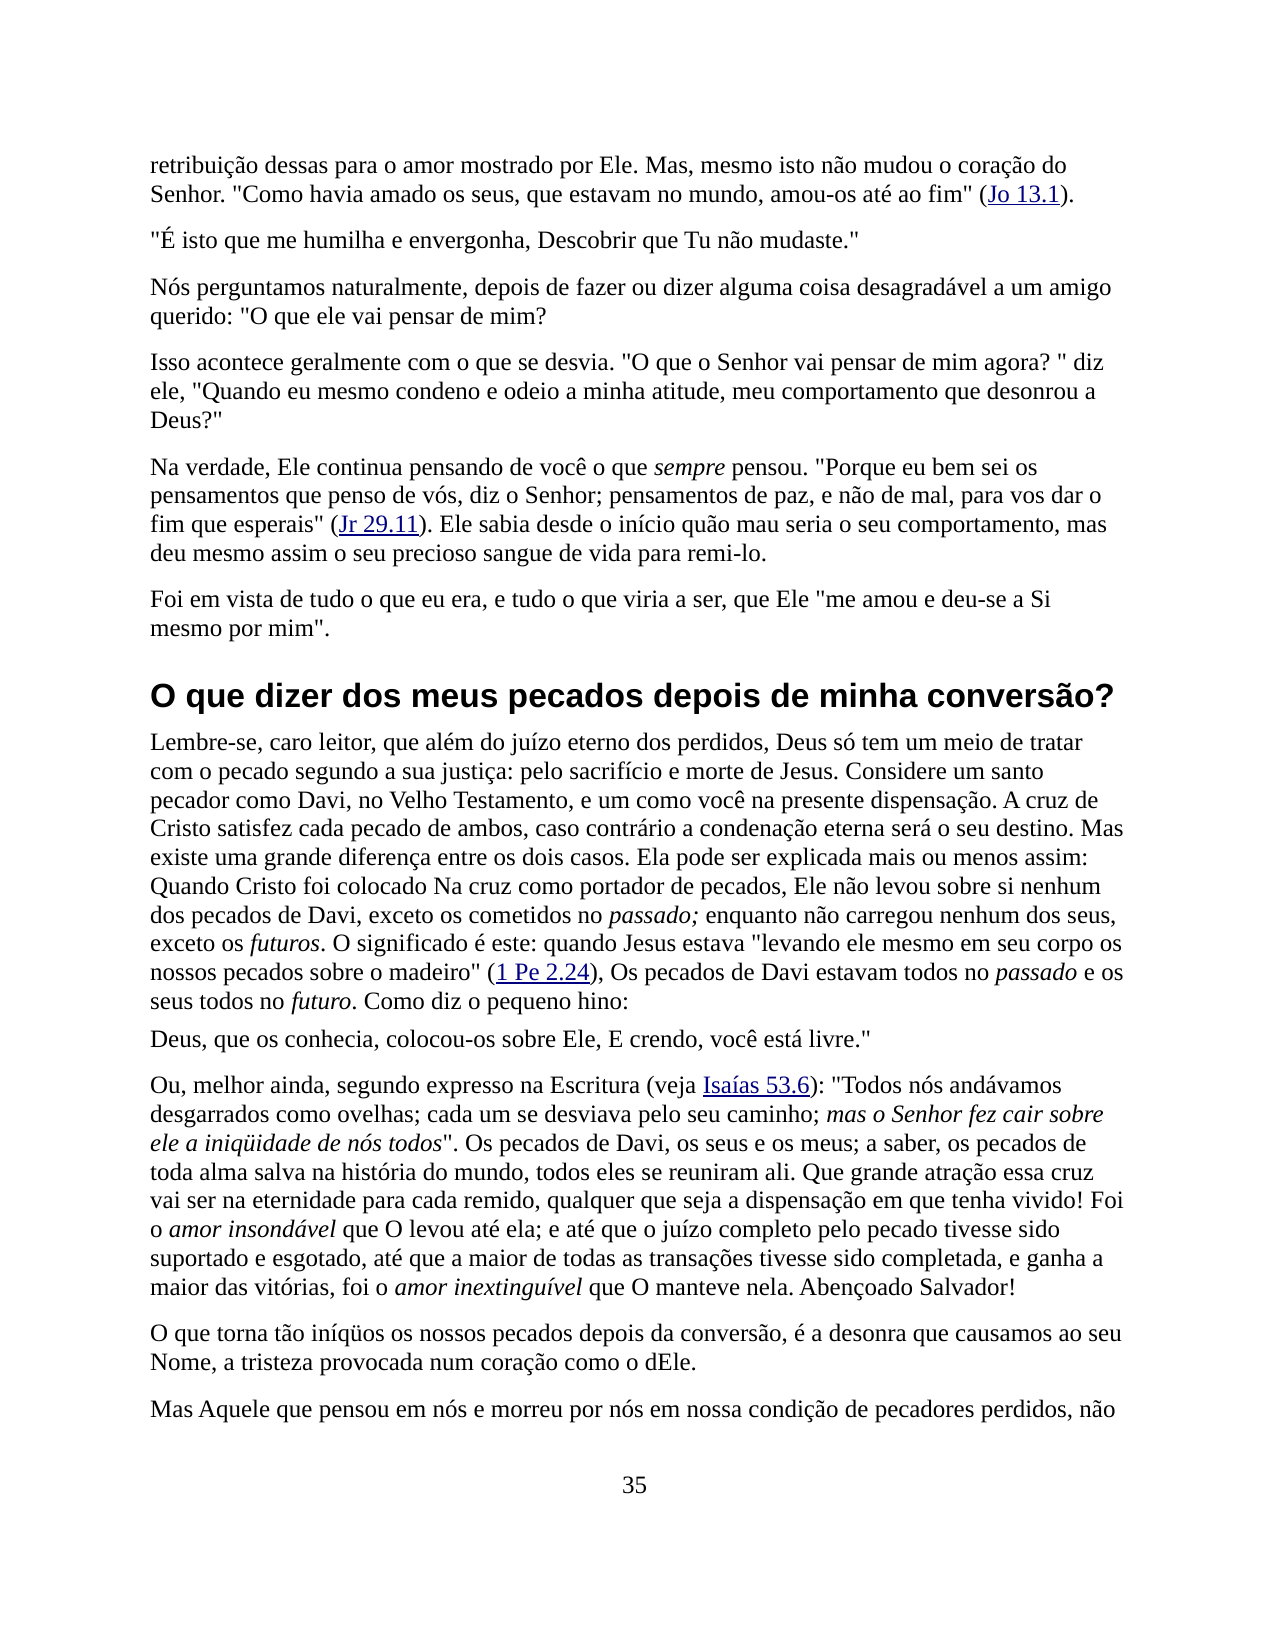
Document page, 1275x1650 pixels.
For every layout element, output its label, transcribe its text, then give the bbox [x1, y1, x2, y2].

text Nós perguntamos naturalmente, depois de fazer ou dizer alguma coisa desagradável a um amigo querido: "O que ele vai pensar de mim? [150, 272, 1125, 329]
text Isso acontece geralmente com o que se desvia. "O que o Senhor vai pensar de mim agora? " diz ele, "Quando eu mesmo condeno e odeio a minha atitude, meu comportamento que desonrou a Deus?" [150, 347, 1125, 434]
text retribuição dessas para o amor mostrado por Ele. Mas, mesmo isto não mudou o coração do Senhor. "Como havia amado os seus, que estavam no mundo, amou-os até ao fim" (Jo 13.1). [150, 150, 1125, 207]
text Ou, melhor ainda, segundo expresso na Escritura (veja Isaías 53.6): "Todos nós andávamos desgarrados como ovelhas; cada um se desviava pelo seu caminho; mas o Senhor fez cair sobre ele a iniqüidade de nós todos". Os pecados de Davi, os seus e os meus; a saber, os pecados de toda alma salva na história do mundo, todos eles se reuniram ali. Que grande atração essa cruz vai ser na eternidade para cada remido, qualquer que seja a dispensação em que tenha vivido! Foi o amor insondável que O levou até ela; e até que o juízo completo pelo pecado tivesse sido suportado e esgotado, até que a maior de todas as transações tivesse sido completada, e ganha a maior das vitórias, foi o amor inextinguível que O manteve nela. Abençoado Salvador! [150, 1070, 1125, 1300]
text O que torna tão iníqüos os nossos pecados depois da conversão, é a desonra que causamos ao seu Nome, a tristeza provocada num coração como o dEle. [150, 1318, 1125, 1376]
text Lembre-se, caro leitor, que além do juízo eterno dos perdidos, Deus só tem um meio de tratar com o pecado segundo a sua justiça: pelo sacrifício e morte de Jesus. Considere um santo pecador como Davi, no Velho Testamento, e um como você na presente dispensação. A cruz de Cristo satisfez cada pecado de ambos, caso contrário a condenação eterna será o seu destino. Mas existe uma grande diferença entre os dois casos. Ela pode ser explicada mais ou menos assim: Quando Cristo foi colocado Na cruz como portador de pecados, Ele não levou sobre si nenhum dos pecados de Davi, exceto os cometidos no passado; enquanto não carregou nenhum dos seus, exceto os futuros. O significado é este: quando Jesus estava "levando ele mesmo em seu corpo os nossos pecados sobre o madeiro" (1 Pe 2.24), Os pecados de Davi estavam todos no passado e os seus todos no futuro. Como diz o pequeno hino: [150, 727, 1125, 1015]
subtitle O que dizer dos meus pecados depois de minha conversão? [150, 676, 1125, 715]
text Deus, que os conhecia, colocou-os sobre Ele, E crendo, você está livre." [150, 1024, 1125, 1052]
text Mas Aquele que pensou em nós e morreu por nós em nossa condição de pecadores perdidos, não [150, 1394, 1125, 1422]
text Foi em vista de tudo o que eu era, e tudo o que viria a ser, que Ele "me amou e deu-se a Si mesmo por mim". [150, 584, 1125, 642]
text "É isto que me humilha e envergonha, Descobrir que Tu não mudaste." [150, 225, 1125, 254]
text Na verdade, Ele continua pensando de você o que sempre pensou. "Porque eu bem sei os pensamentos que penso de vós, diz o Senhor; pensamentos de paz, e não de mal, para vos dar o fim que esperais" (Jr 29.11). Ele sabia desde o início quão mau seria o seu comportamento, mas deu mesmo assim o seu precioso sangue de vida para remi-lo. [150, 452, 1125, 567]
